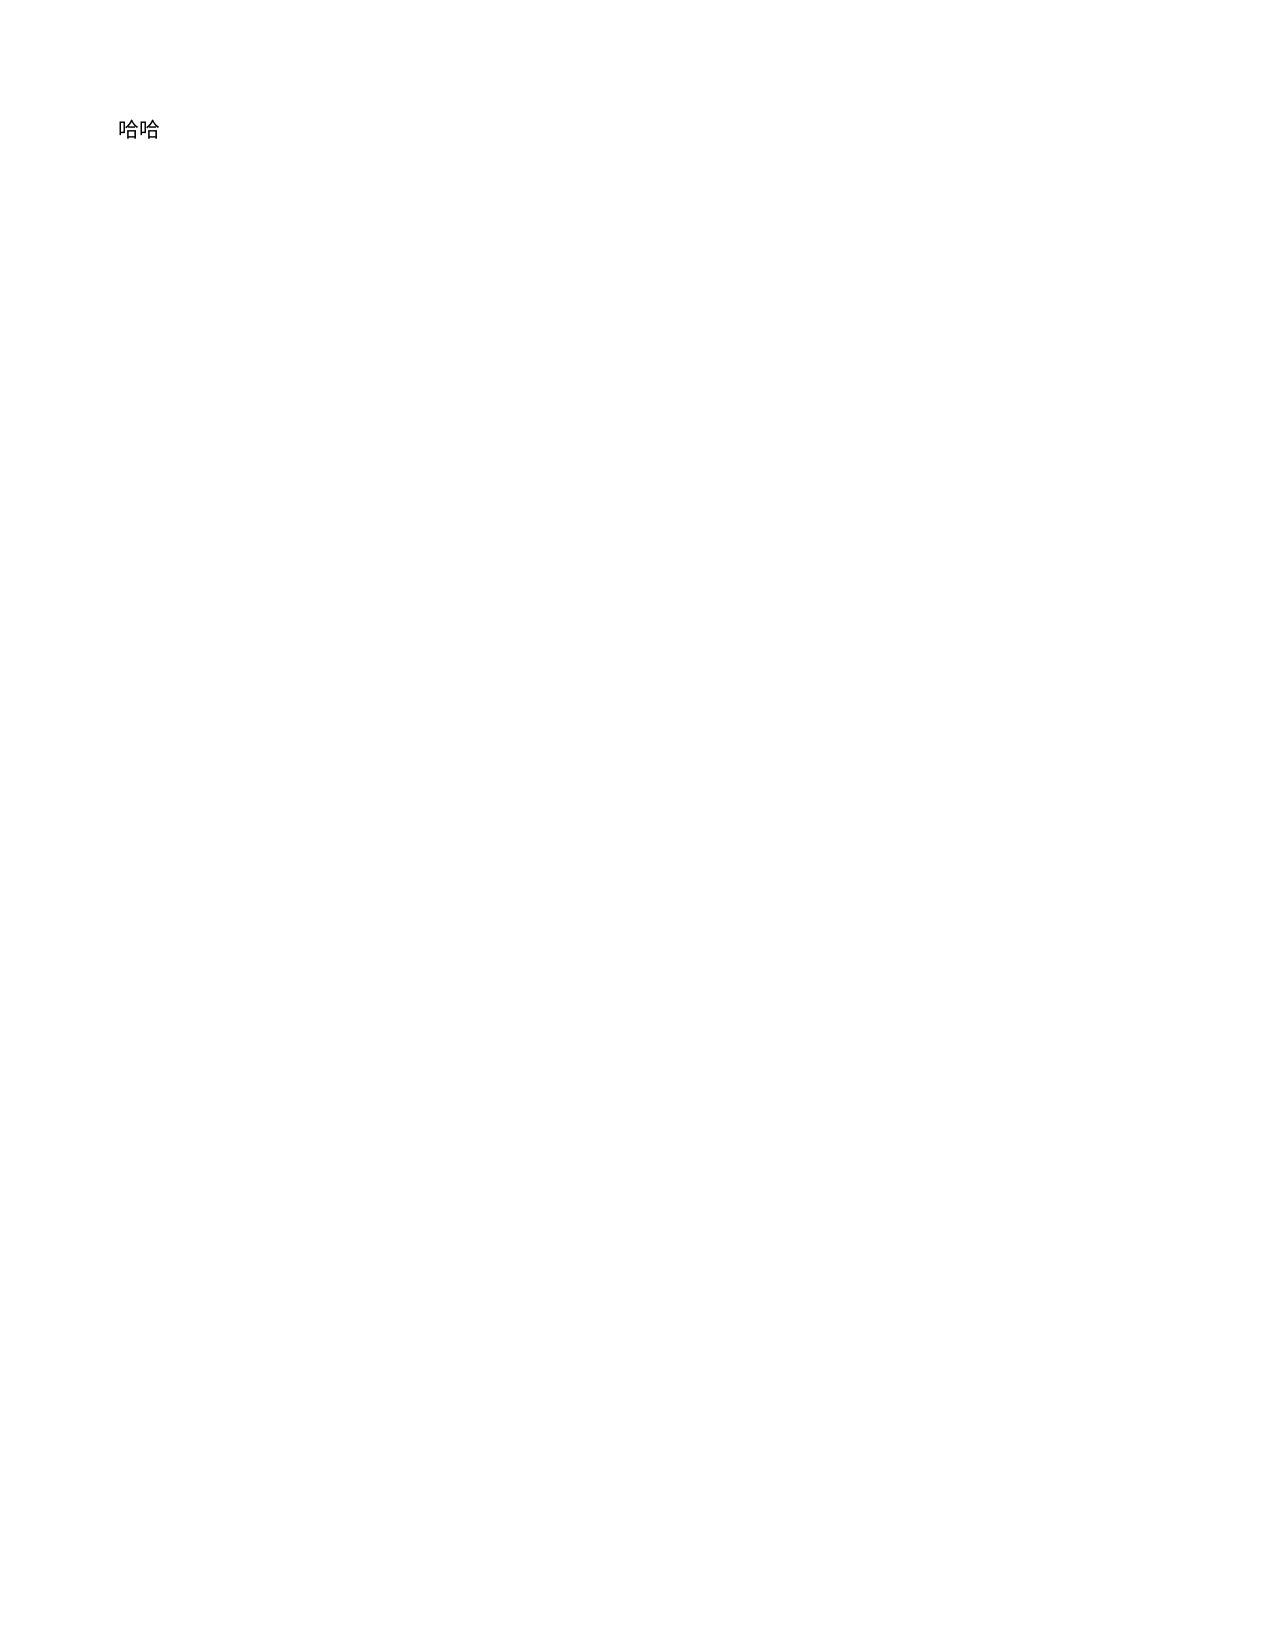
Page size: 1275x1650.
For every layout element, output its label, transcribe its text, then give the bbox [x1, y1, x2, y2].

text 哈哈 [118, 118, 1157, 142]
